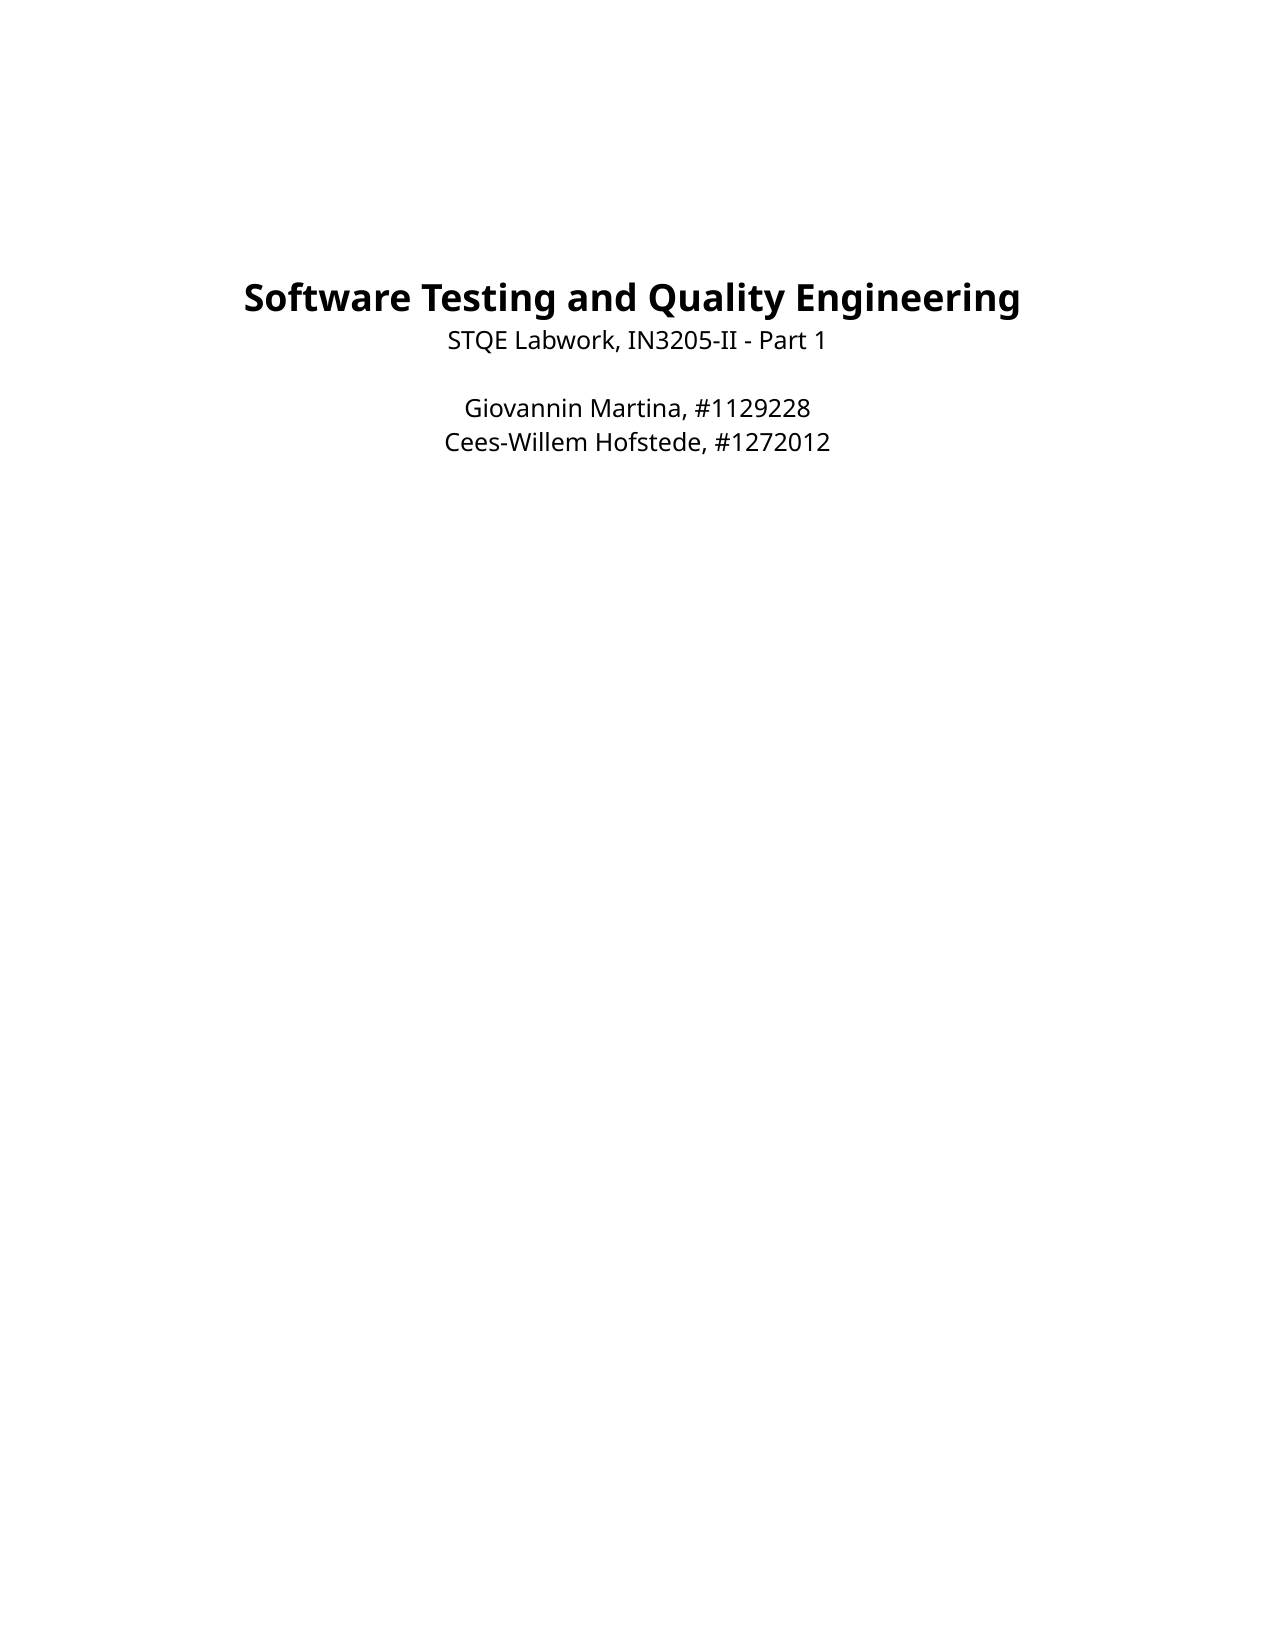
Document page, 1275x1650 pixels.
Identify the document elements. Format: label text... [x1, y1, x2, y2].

text Software Testing and Quality Engineering [118, 271, 1157, 322]
text Giovannin Martina, #1129228 [118, 390, 1157, 424]
text STQE Labwork, IN3205-II - Part 1 [118, 322, 1157, 356]
text Cees-Willem Hofstede, #1272012 [118, 424, 1157, 458]
